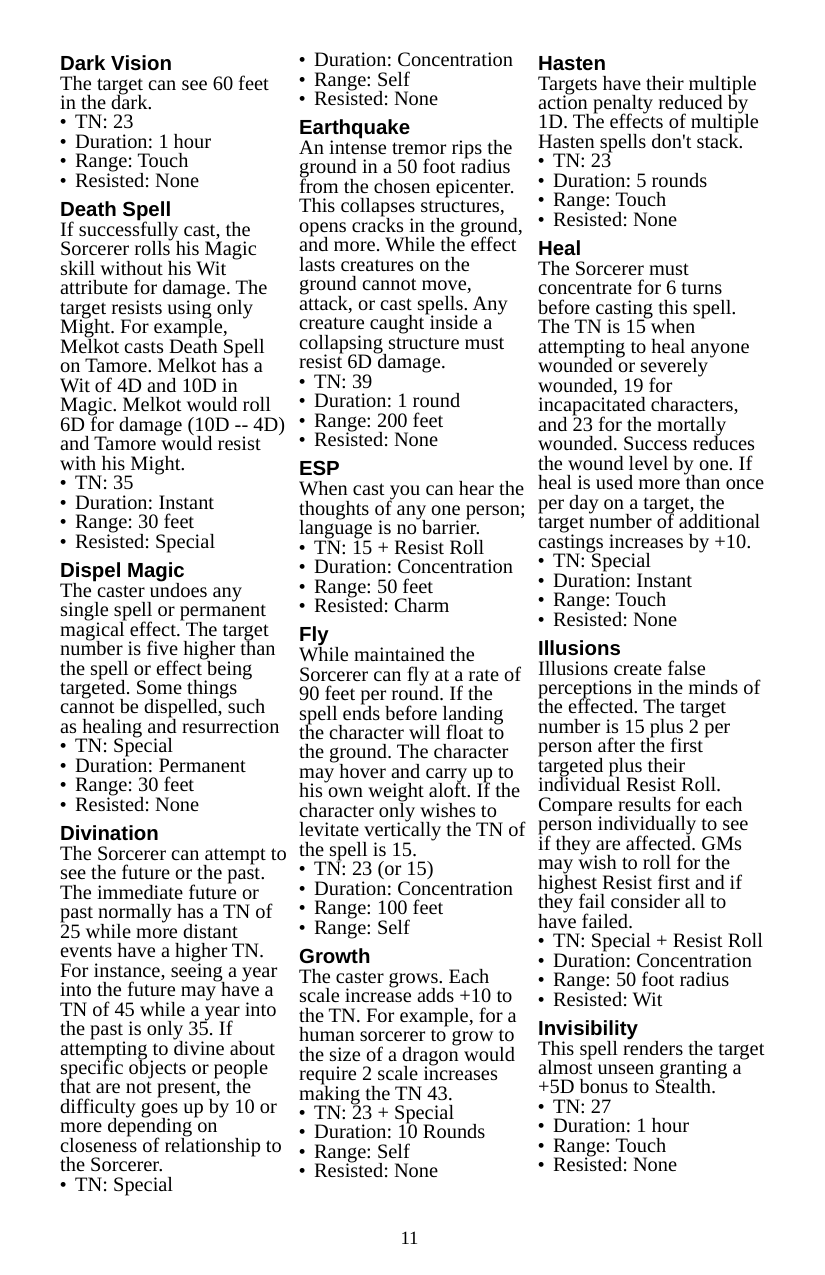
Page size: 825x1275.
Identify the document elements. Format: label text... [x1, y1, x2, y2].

list Range: Touch [538, 1137, 765, 1156]
list Range: 50 foot radius [538, 971, 765, 991]
subtitle Heal [538, 236, 765, 260]
list Duration: Permanent [60, 757, 287, 776]
list TN: 27 [538, 1098, 765, 1117]
list TN: 23 [60, 113, 287, 133]
subtitle Death Spell [60, 197, 287, 221]
text Targets have their multiple action penalty reduced by 1D. The effects of multiple Hasten spells don't stack. [538, 74, 765, 152]
text The target can see 60 feet in the dark. [60, 74, 287, 113]
list Range: Self [299, 1143, 526, 1162]
list Resisted: Special [60, 532, 287, 552]
text Illusions create false perceptions in the minds of the effected. The target number is 15 plus 2 per person after the first targeted plus their individual Resist Roll. Compare results for each person individually to see if they are affected. GMs may wish to roll for the highest Resist first and if they fail consider all to have failed. [538, 659, 765, 932]
list TN: 23 [538, 152, 765, 172]
list Resisted: None [299, 1162, 526, 1182]
list Resisted: None [299, 431, 526, 451]
list Resisted: Wit [538, 991, 765, 1010]
subtitle Invisibility [538, 1016, 765, 1039]
list Range: 30 feet [60, 776, 287, 796]
subtitle Hasten [538, 51, 765, 74]
text When cast you can hear the thoughts of any one person; language is no barrier. [299, 480, 526, 538]
list Duration: 1 hour [538, 1117, 765, 1137]
text The Sorcerer must concentrate for 6 turns before casting this spell. The TN is 15 when attempting to heal anyone wounded or severely wounded, 19 for incapacitated characters, and 23 for the mortally wounded. Success reduces the wound level by one. If heal is used more than once per day on a target, the target number of additional castings increases by +10. [538, 260, 765, 552]
list Resisted: Charm [299, 597, 526, 616]
list Duration: Concentration [299, 51, 526, 71]
list TN: 23 (or 15) [299, 860, 526, 880]
list Range: Touch [538, 591, 765, 610]
subtitle Growth [299, 944, 526, 968]
list Resisted: None [299, 90, 526, 109]
subtitle Dark Vision [60, 51, 287, 74]
list Range: 100 feet [299, 899, 526, 919]
list TN: Special + Resist Roll [538, 932, 765, 952]
subtitle Dispel Magic [60, 558, 287, 581]
subtitle ESP [299, 457, 526, 480]
list Duration: Instant [538, 571, 765, 591]
list Duration: Concentration [299, 880, 526, 899]
list TN: Special [538, 552, 765, 571]
text An intense tremor rips the ground in a 50 foot radius from the chosen epicenter. This collapses structures, opens cracks in the ground, and more. While the effect lasts creatures on the ground cannot move, attack, or cast spells. Any creature caught inside a collapsing structure must resist 6D damage. [299, 139, 526, 373]
list Range: Self [299, 919, 526, 938]
list Range: 50 feet [299, 577, 526, 597]
list Resisted: None [538, 610, 765, 630]
list Range: 200 feet [299, 412, 526, 431]
list TN: Special [60, 737, 287, 757]
list TN: Special [60, 1176, 287, 1195]
subtitle Fly [299, 622, 526, 646]
list Duration: 10 Rounds [299, 1123, 526, 1143]
list Resisted: None [60, 172, 287, 191]
text If successfully cast, the Sorcerer rolls his Magic skill without his Wit attribute for damage. The target resists using only Might. For example, Melkot casts Death Spell on Tamore. Melkot has a Wit of 4D and 10D in Magic. Melkot would roll 6D for damage (10D -- 4D) and Tamore would resist with his Might. [60, 221, 287, 474]
list Resisted: None [60, 796, 287, 815]
list Range: 30 feet [60, 513, 287, 532]
list Resisted: None [538, 1156, 765, 1176]
text The caster grows. Each scale increase adds +10 to the TN. For example, for a human sorcerer to grow to the size of a dragon would require 2 scale increases making the TN 43. [299, 968, 526, 1104]
text This spell renders the target almost unseen granting a +5D bonus to Stealth. [538, 1039, 765, 1098]
list Duration: Concentration [538, 952, 765, 971]
list Duration: 1 round [299, 392, 526, 412]
list Range: Touch [60, 152, 287, 172]
list Range: Self [299, 71, 526, 90]
list TN: 15 + Resist Roll [299, 538, 526, 558]
text The caster undoes any single spell or permanent magical effect. The target number is five higher than the spell or effect being targeted. Some things cannot be dispelled, such as healing and resurrection [60, 581, 287, 737]
subtitle Illusions [538, 636, 765, 659]
list Duration: Concentration [299, 558, 526, 577]
text While maintained the Sorcerer can fly at a rate of 90 feet per round. If the spell ends before landing the character will float to the ground. The character may hover and carry up to his own weight aloft. If the character only wishes to levitate vertically the TN of the spell is 15. [299, 646, 526, 860]
list TN: 39 [299, 373, 526, 392]
list Duration: 1 hour [60, 133, 287, 152]
list Range: Touch [538, 191, 765, 211]
list TN: 35 [60, 474, 287, 493]
subtitle Divination [60, 821, 287, 845]
list TN: 23 + Special [299, 1104, 526, 1123]
list Duration: Instant [60, 493, 287, 513]
list Resisted: None [538, 211, 765, 230]
subtitle Earthquake [299, 116, 526, 139]
list Duration: 5 rounds [538, 172, 765, 191]
text The Sorcerer can attempt to see the future or the past. The immediate future or past normally has a TN of 25 while more distant events have a higher TN. For instance, seeing a year into the future may have a TN of 45 while a year into the past is only 35. If attempting to divine about specific objects or people that are not present, the difficulty goes up by 10 or more depending on closeness of relationship to the Sorcerer. [60, 845, 287, 1176]
